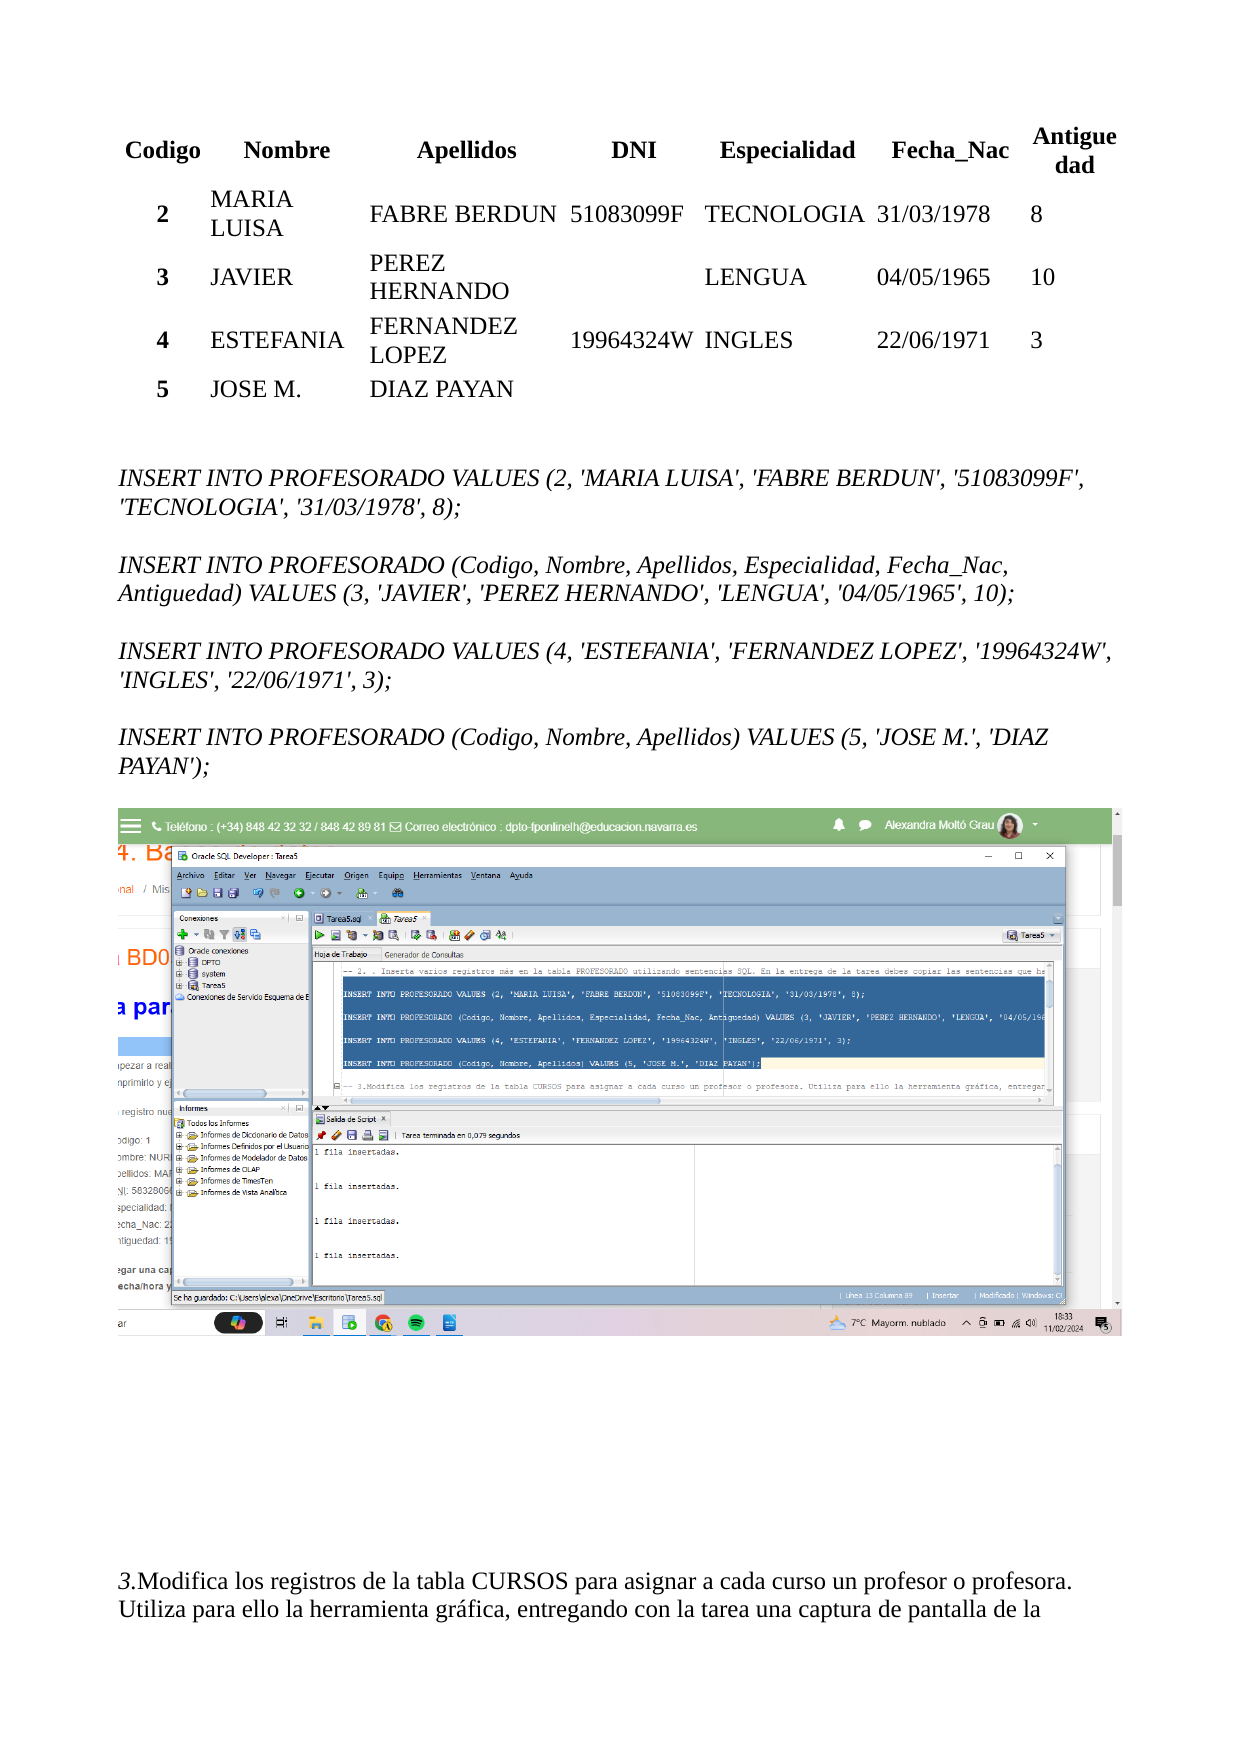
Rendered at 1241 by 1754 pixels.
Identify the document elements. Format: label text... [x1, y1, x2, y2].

table_cell 4 [118, 308, 207, 371]
table_cell ESTEFANIA [207, 308, 366, 371]
table_header Fecha_Nac [874, 118, 1027, 181]
table_cell MARIA LUISA [207, 181, 366, 245]
table_header Antiguedad [1027, 118, 1122, 181]
table_header Codigo [118, 118, 207, 181]
table_cell JOSE M. [207, 371, 366, 406]
table_cell 22/06/1971 [874, 308, 1027, 371]
table_header DNI [567, 118, 701, 181]
table_cell JAVIER [207, 245, 366, 308]
table_header Nombre [207, 118, 366, 181]
table_cell 3 [1027, 308, 1122, 371]
table_cell 51083099F [567, 181, 701, 245]
table_cell 10 [1027, 245, 1122, 308]
table_cell INGLES [701, 308, 874, 371]
table_header Especialidad [701, 118, 874, 181]
table_cell FABRE BERDUN [366, 181, 567, 245]
table_cell 8 [1027, 181, 1122, 245]
text INSERT INTO PROFESORADO VALUES (4, 'ESTEFANIA', 'FERNANDEZ LOPEZ', '19964324W', 'INGLES', '22/06/1971', 3); [118, 636, 1122, 693]
table_header Apellidos [366, 118, 567, 181]
table_cell PEREZ HERNANDO [366, 245, 567, 308]
table_cell 3 [118, 245, 207, 308]
table_cell 04/05/1965 [874, 245, 1027, 308]
table_cell LENGUA [701, 245, 874, 308]
table_cell [567, 245, 701, 308]
table_cell 19964324W [567, 308, 701, 371]
text INSERT INTO PROFESORADO (Codigo, Nombre, Apellidos, Especialidad, Fecha_Nac, Antiguedad) VALUES (3, 'JAVIER', 'PEREZ HERNANDO', 'LENGUA', '04/05/1965', 10); [118, 550, 1122, 607]
text INSERT INTO PROFESORADO VALUES (2, 'MARIA LUISA', 'FABRE BERDUN', '51083099F', 'TECNOLOGIA', '31/03/1978', 8); [118, 463, 1122, 521]
picture [118, 808, 1123, 1336]
table_cell 2 [118, 181, 207, 245]
table_cell DIAZ PAYAN [366, 371, 567, 406]
table_cell TECNOLOGIA [701, 181, 874, 245]
text 3.Modifica los registros de la tabla CURSOS para asignar a cada curso un profesor o profesora. Utiliza para ello la herramienta gráfica, entregando con la tarea una captura de pantalla de la [118, 1566, 1122, 1623]
text INSERT INTO PROFESORADO (Codigo, Nombre, Apellidos) VALUES (5, 'JOSE M.', 'DIAZ PAYAN'); [118, 722, 1122, 780]
table_cell FERNANDEZ LOPEZ [366, 308, 567, 371]
table_cell 31/03/1978 [874, 181, 1027, 245]
table_cell [567, 371, 1122, 406]
table_cell 5 [118, 371, 207, 406]
